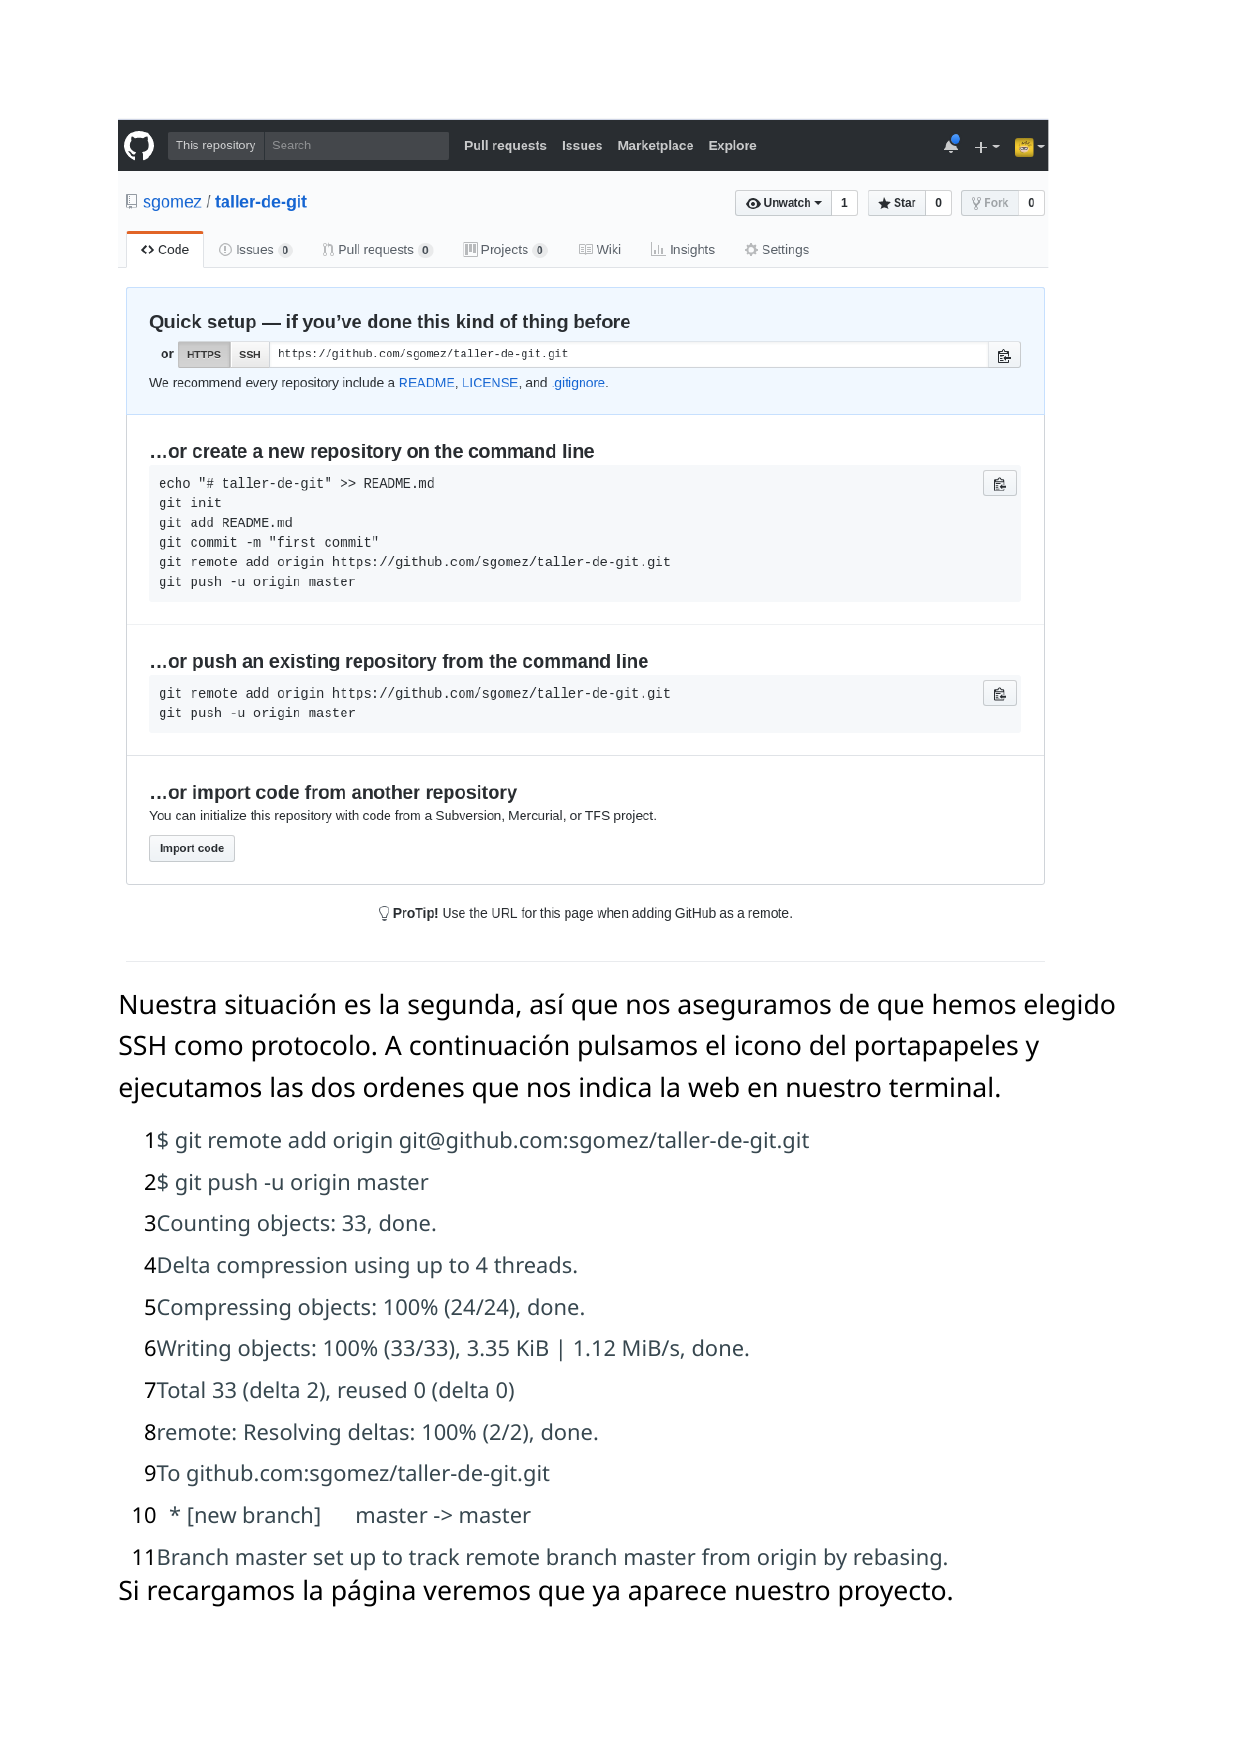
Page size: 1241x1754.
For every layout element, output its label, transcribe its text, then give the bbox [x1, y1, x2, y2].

text Si recargamos la página veremos que ya aparece nuestro proyecto. [118, 1572, 1122, 1608]
text Nuestra situación es la segunda, así que nos aseguramos de que hemos elegido SSH como protocolo. A continuación pulsamos el icono del portapapeles y ejecutamos las dos ordenes que nos indica la web en nuestro terminal. [118, 986, 1122, 1105]
picture [118, 118, 1049, 967]
table_header $ git remote add origin git@github.com:sgomez/taller-de-git.git $ git push -u origin master Counting objects: 33, done. Delta compression using up to 4 threads. Compressing objects: 100% (24/24), done. Writing objects: 100% (33/33), 3.35 KiB | 1.12 MiB/s, done. Total 33 (delta 2), reused 0 (delta 0) remote: Resolving deltas: 100% (2/2), done. To github.com:sgomez/taller-de-git.git * [new branch] master -> master Branch master set up to track remote branch master from origin by rebasing. [156, 1125, 1141, 1572]
table_header 1 2 3 4 5 6 7 8 9 10 11 [118, 1125, 156, 1572]
